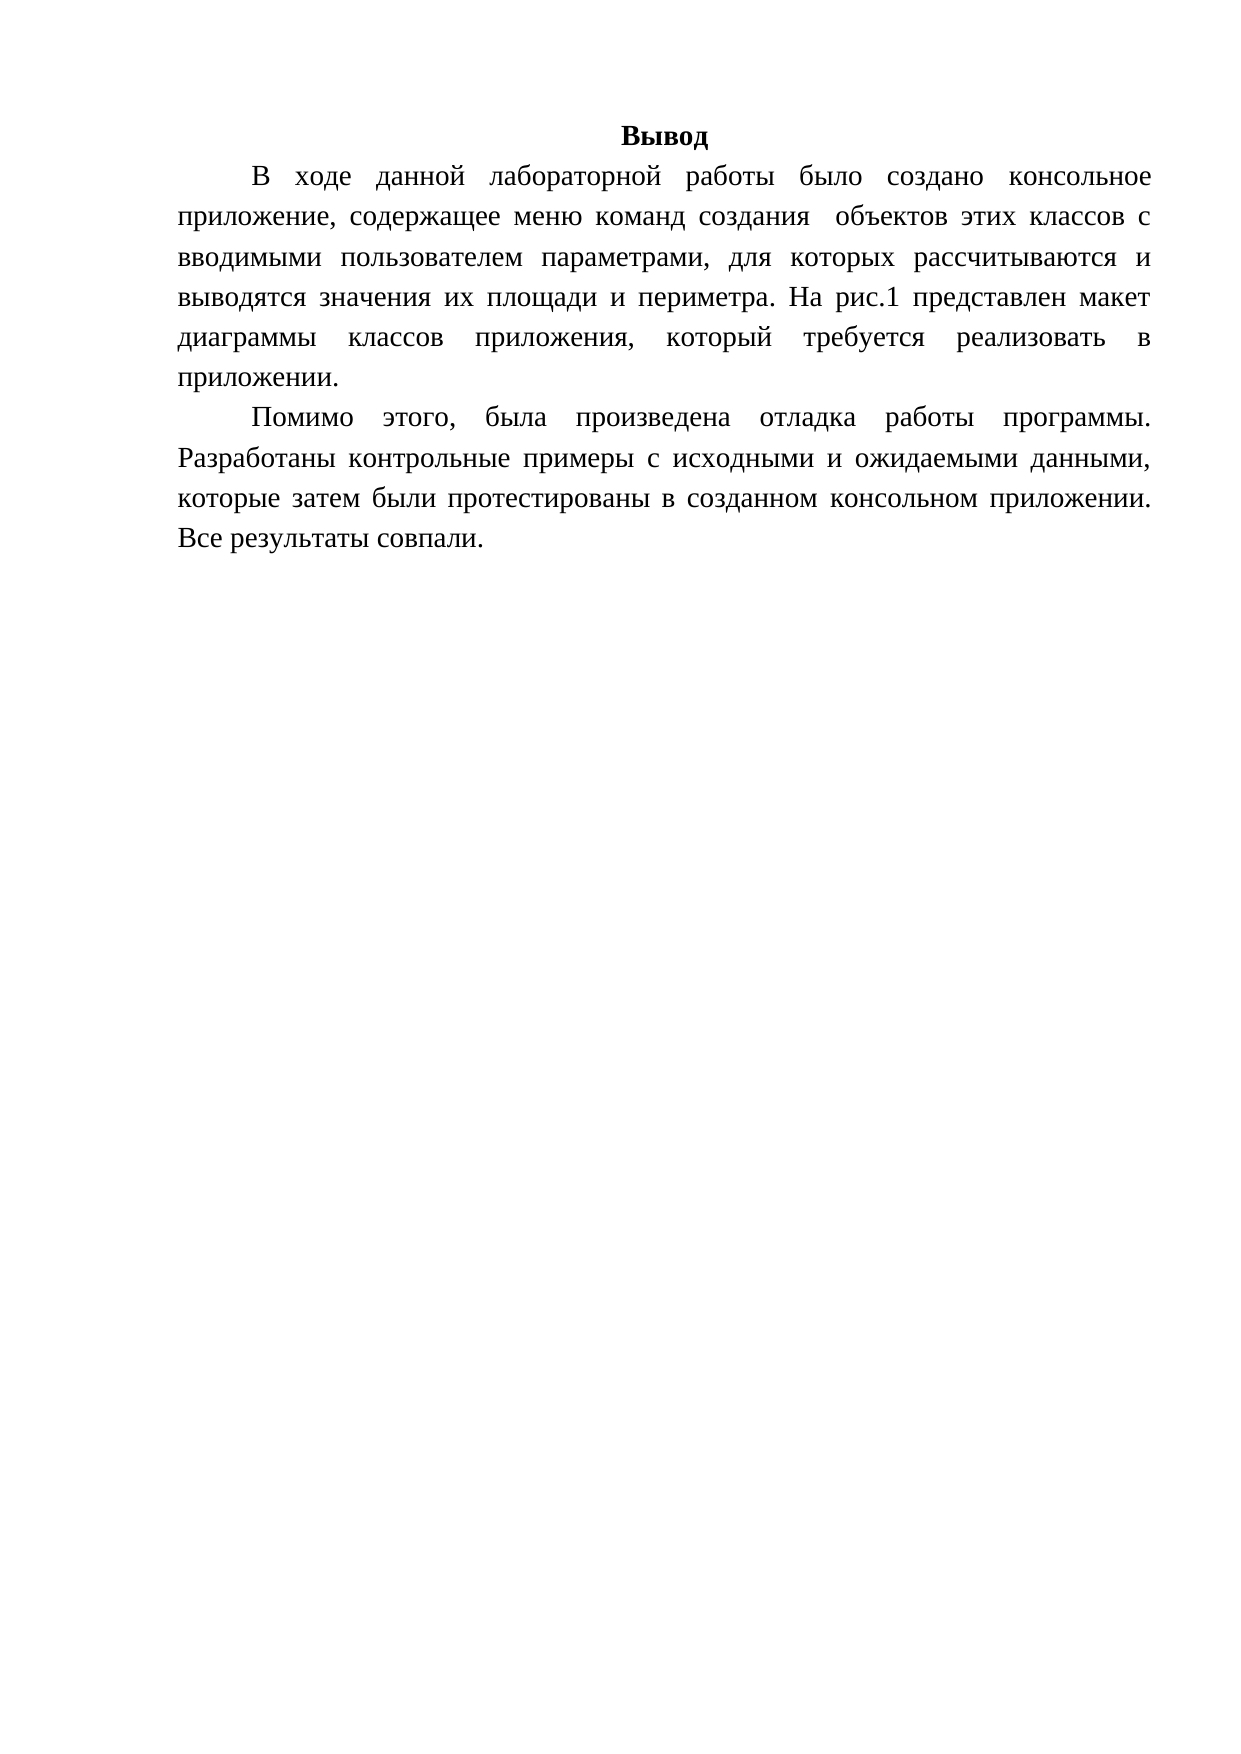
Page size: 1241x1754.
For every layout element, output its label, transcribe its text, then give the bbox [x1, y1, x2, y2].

text Вывод [177, 118, 1152, 152]
text Помимо этого, была произведена отладка работы программы. Разработаны контрольные примеры с исходными и ожидаемыми данными, которые затем были протестированы в созданном консольном приложении. Все результаты совпали. [177, 399, 1152, 554]
text В ходе данной лабораторной работы было создано консольное приложение, содержащее меню команд создания объектов этих классов с вводимыми пользователем параметрами, для которых рассчитываются и выводятся значения их площади и периметра. На рис.1 представлен макет диаграммы классов приложения, который требуется реализовать в приложении. [177, 158, 1152, 393]
